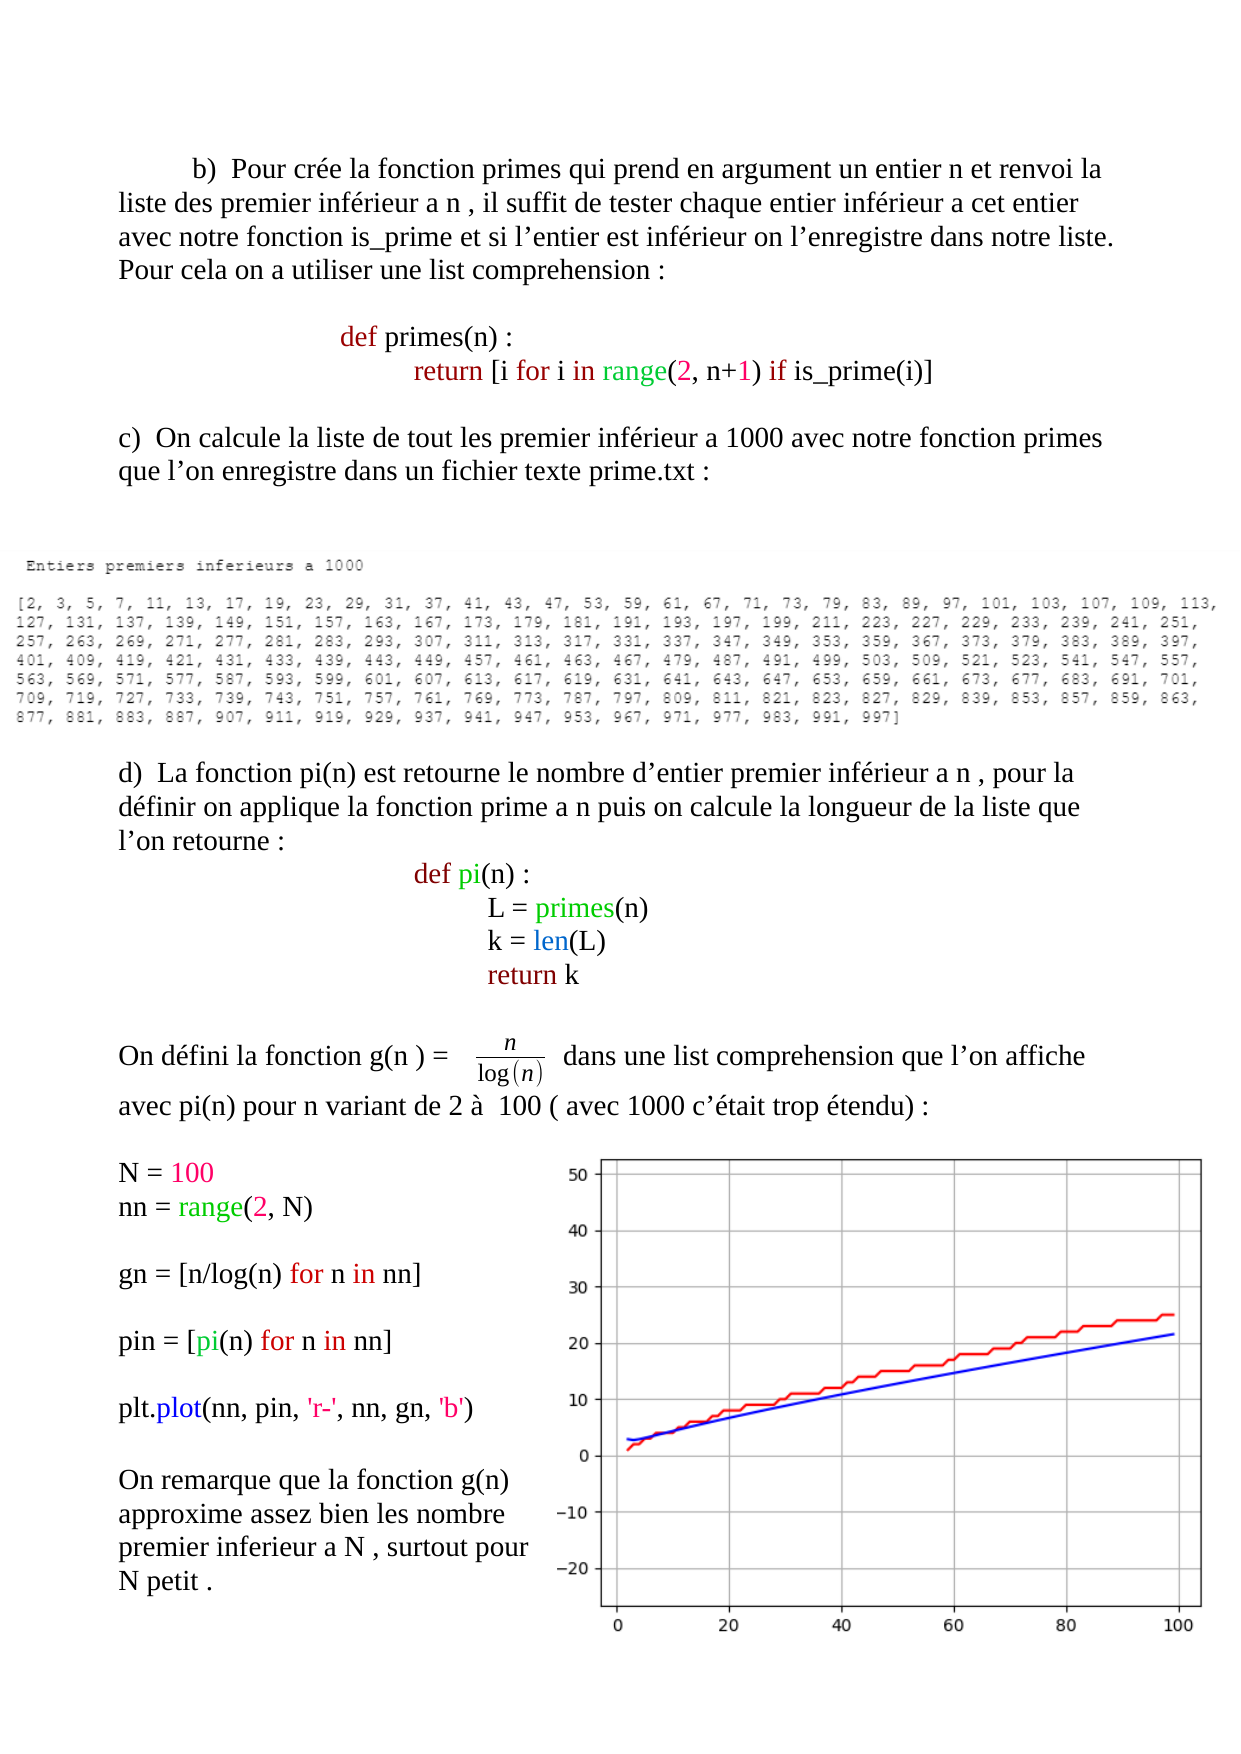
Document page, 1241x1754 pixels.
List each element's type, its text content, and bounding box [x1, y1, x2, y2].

text return [i for i in range(2, n+1) if is_prime(i)] [118, 353, 1122, 386]
text def pi(n) : [118, 856, 1122, 890]
text N = 100 [118, 1156, 557, 1189]
text c) On calcule la liste de tout les premier inférieur a 1000 avec notre fonction primes que l’on enregistre dans un fichier texte prime.txt : [118, 420, 1122, 487]
text def primes(n) : [118, 319, 1122, 353]
text return k [118, 957, 1122, 990]
picture [557, 1151, 1213, 1638]
text b) Pour crée la fonction primes qui prend en argument un entier n et renvoi la liste des premier inférieur a n , il suffit de tester chaque entier inférieur a cet entier avec notre fonction is_prime et si l’entier est inférieur on l’enregistre dans notre liste. [118, 152, 1122, 252]
text d) La fonction pi(n) est retourne le nombre d’entier premier inférieur a n , pour la définir on applique la fonction prime a n puis on calcule la longueur de la liste que l’on retourne : [118, 756, 1122, 856]
picture [0, 550, 1241, 756]
text nn = range(2, N) [118, 1189, 557, 1223]
text Pour cela on a utiliser une list comprehension : [118, 252, 1122, 286]
text k = len(L) [118, 923, 1122, 957]
text On remarque que la fonction g(n) approxime assez bien les nombre premier inferieur a N , surtout pour N petit . [118, 1462, 557, 1596]
text pin = [pi(n) for n in nn] [118, 1323, 557, 1357]
text On défini la fonction g(n ) = dans une list comprehension que l’on affiche avec pi(n) pour n variant de 2 à 100 ( avec 1000 c’était trop étendu) : [118, 1029, 1122, 1122]
text plt.plot(nn, pin, 'r-', nn, gn, 'b') [118, 1390, 557, 1424]
text gn = [n/log(n) for n in nn] [118, 1256, 557, 1290]
text [118, 525, 1122, 550]
text L = primes(n) [118, 890, 1122, 923]
